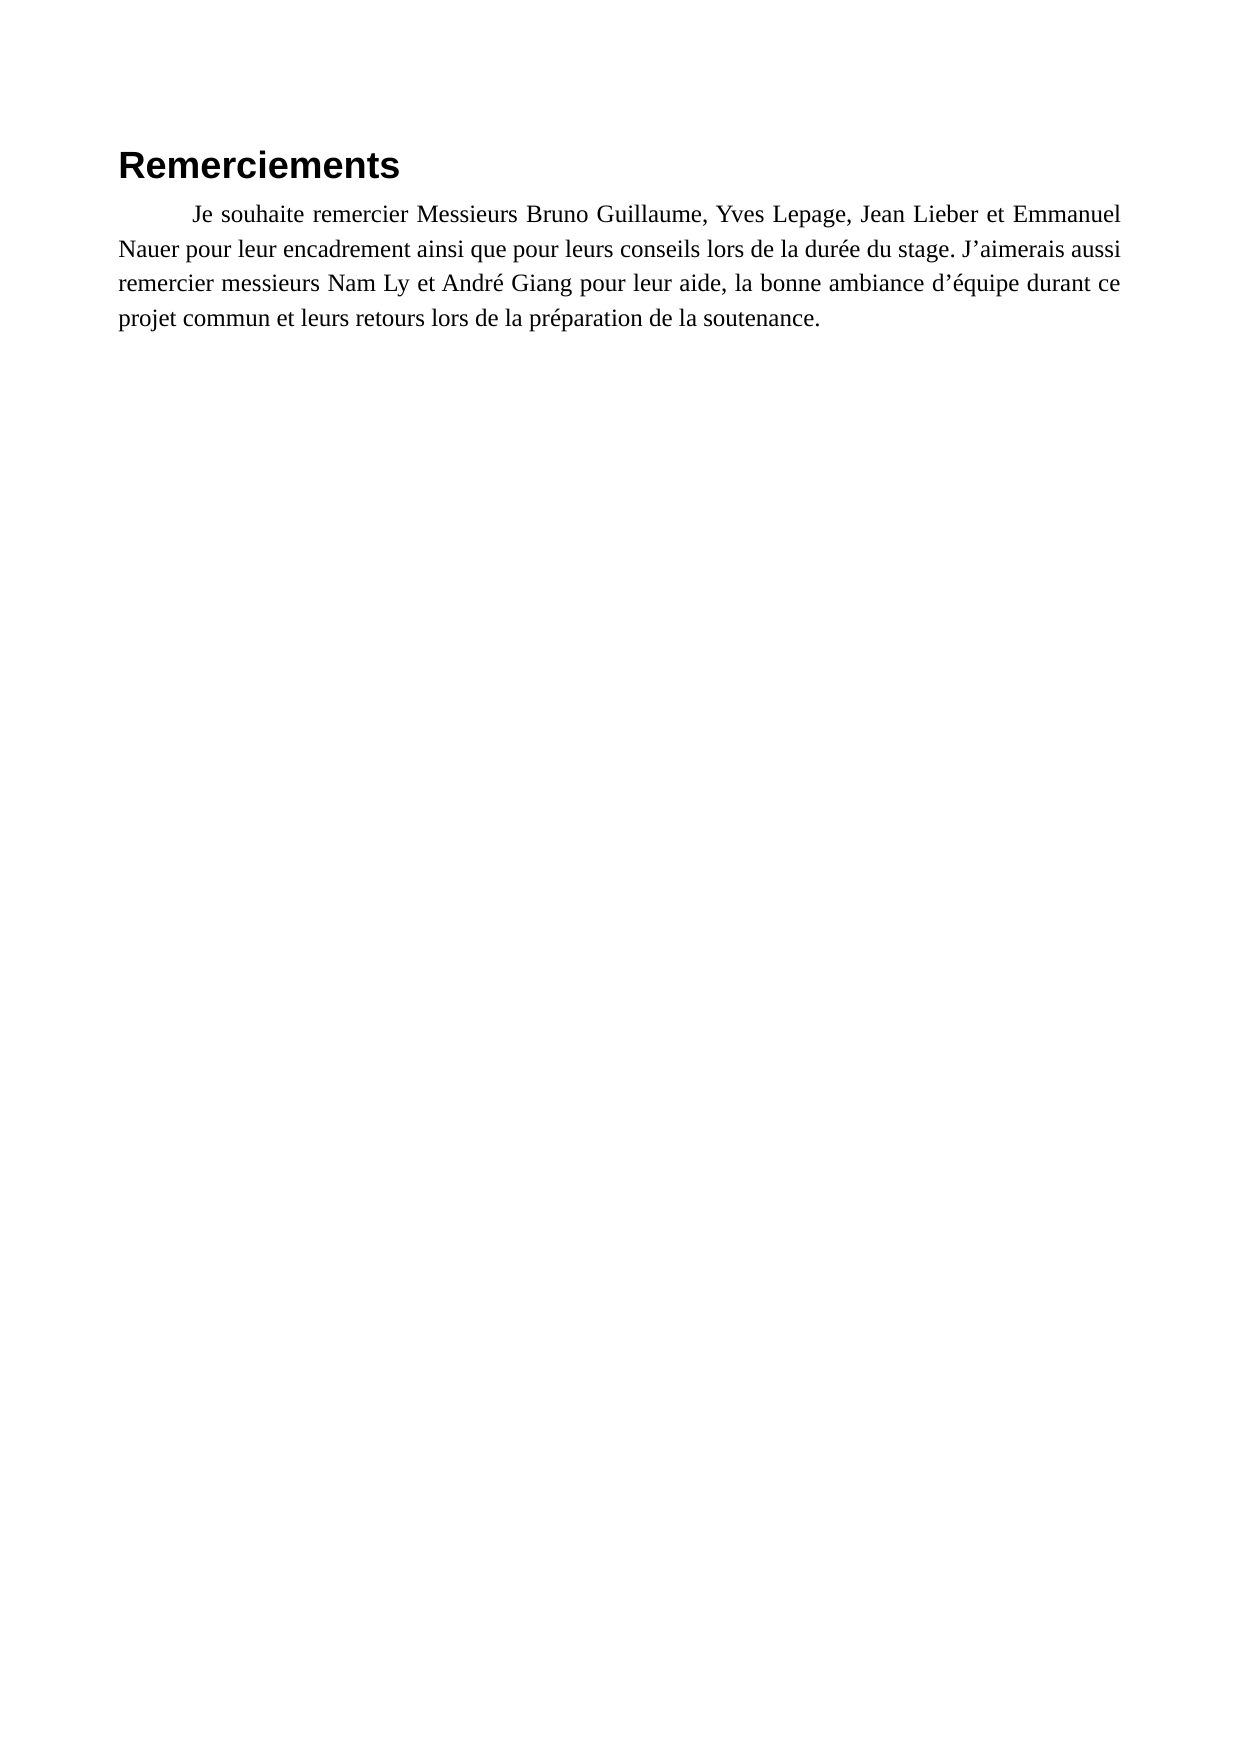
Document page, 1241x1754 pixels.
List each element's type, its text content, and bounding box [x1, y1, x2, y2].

subtitle Remerciements [118, 143, 1122, 187]
text Je souhaite remercier Messieurs Bruno Guillaume, Yves Lepage, Jean Lieber et Emmanuel Nauer pour leur encadrement ainsi que pour leurs conseils lors de la durée du stage. J’aimerais aussi remercier messieurs Nam Ly et André Giang pour leur aide, la bonne ambiance d’équipe durant ce projet commun et leurs retours lors de la préparation de la soutenance. [118, 199, 1122, 331]
